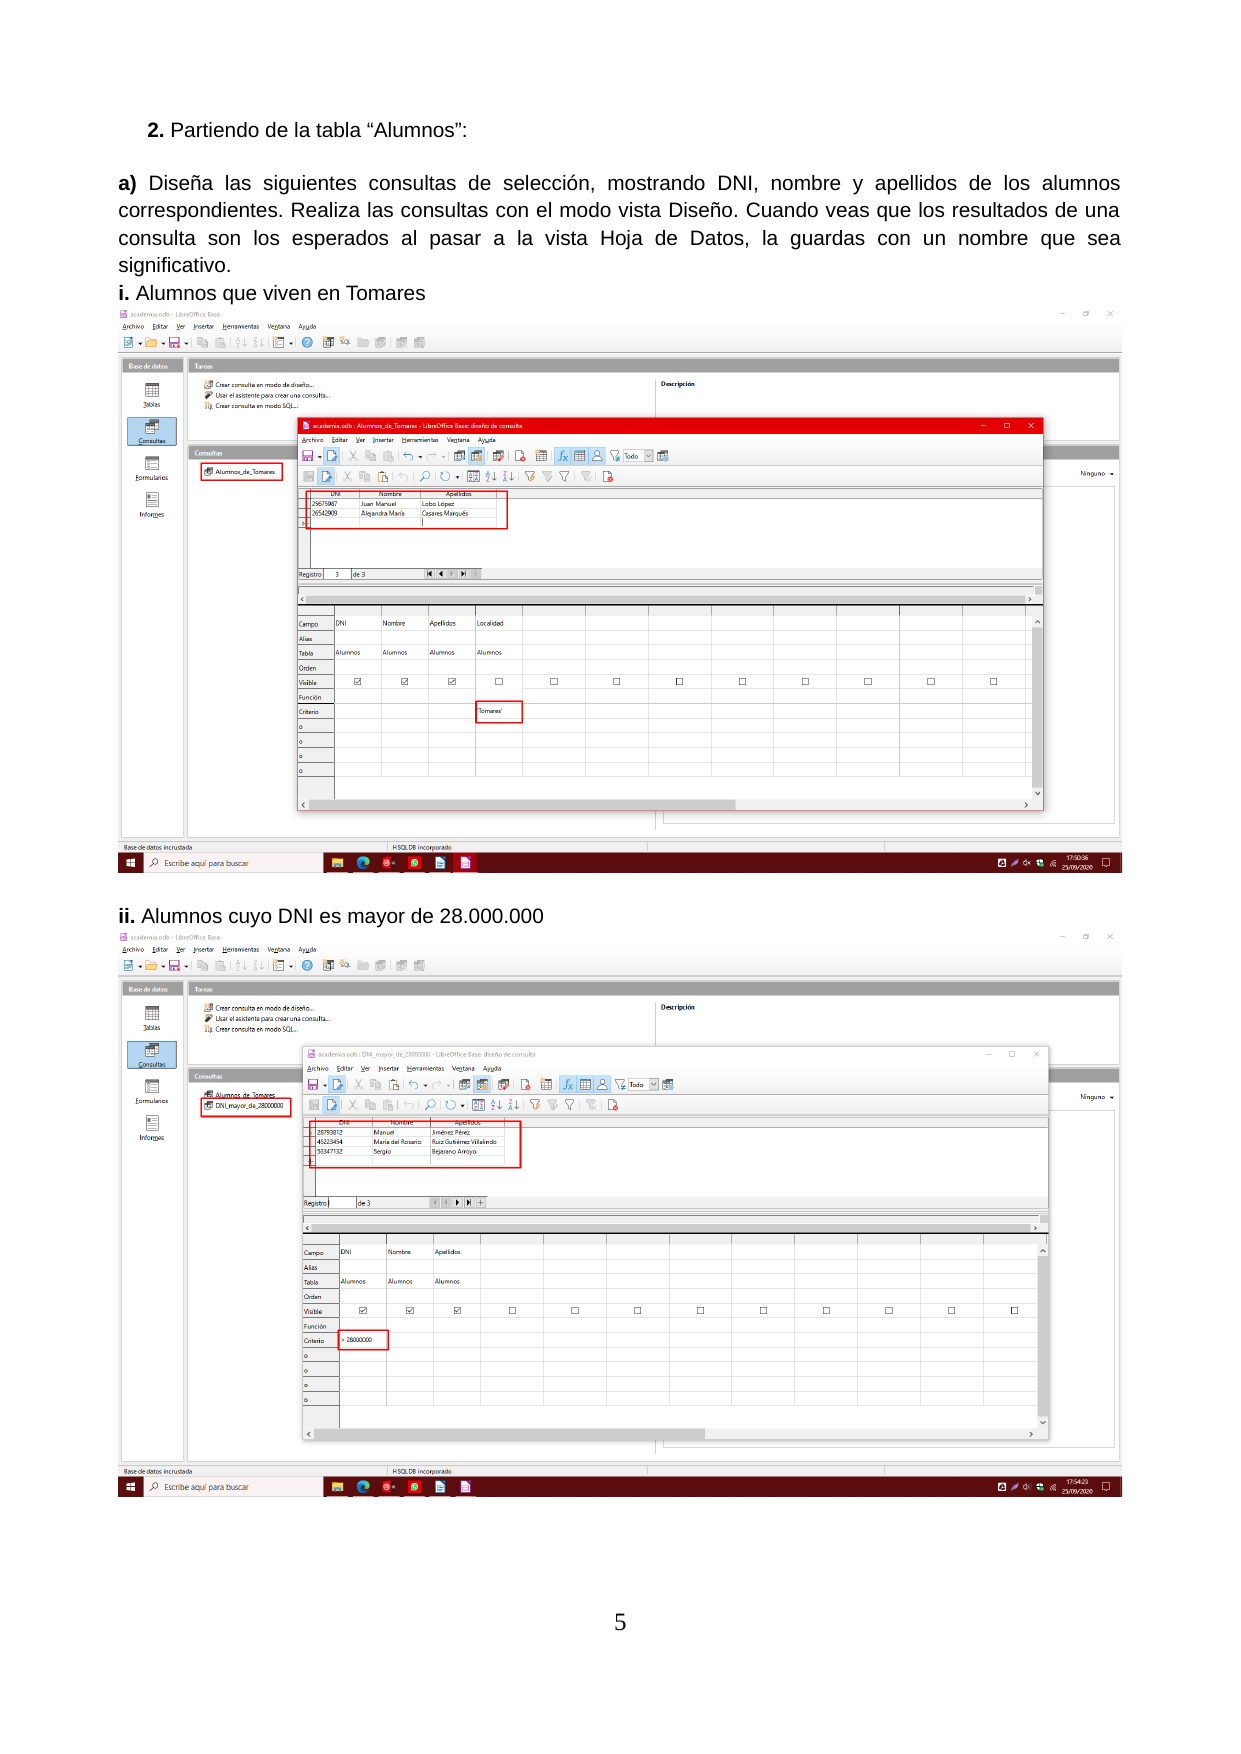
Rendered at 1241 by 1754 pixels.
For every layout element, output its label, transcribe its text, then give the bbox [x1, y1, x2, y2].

text 2. Partiendo de la tabla “Alumnos”: [118, 118, 1122, 142]
text a) Diseña las siguientes consultas de selección, mostrando DNI, nombre y apellidos de los alumnos correspondientes. Realiza las consultas con el modo vista Diseño. Cuando veas que los resultados de una consulta son los esperados al pasar a la vista Hoja de Datos, la guardas con un nombre que sea significativo. i. Alumnos que viven en Tomares [118, 146, 1122, 305]
text ii. Alumnos cuyo DNI es mayor de 28.000.000 [118, 904, 1122, 928]
picture [118, 308, 1123, 873]
picture [118, 931, 1123, 1497]
